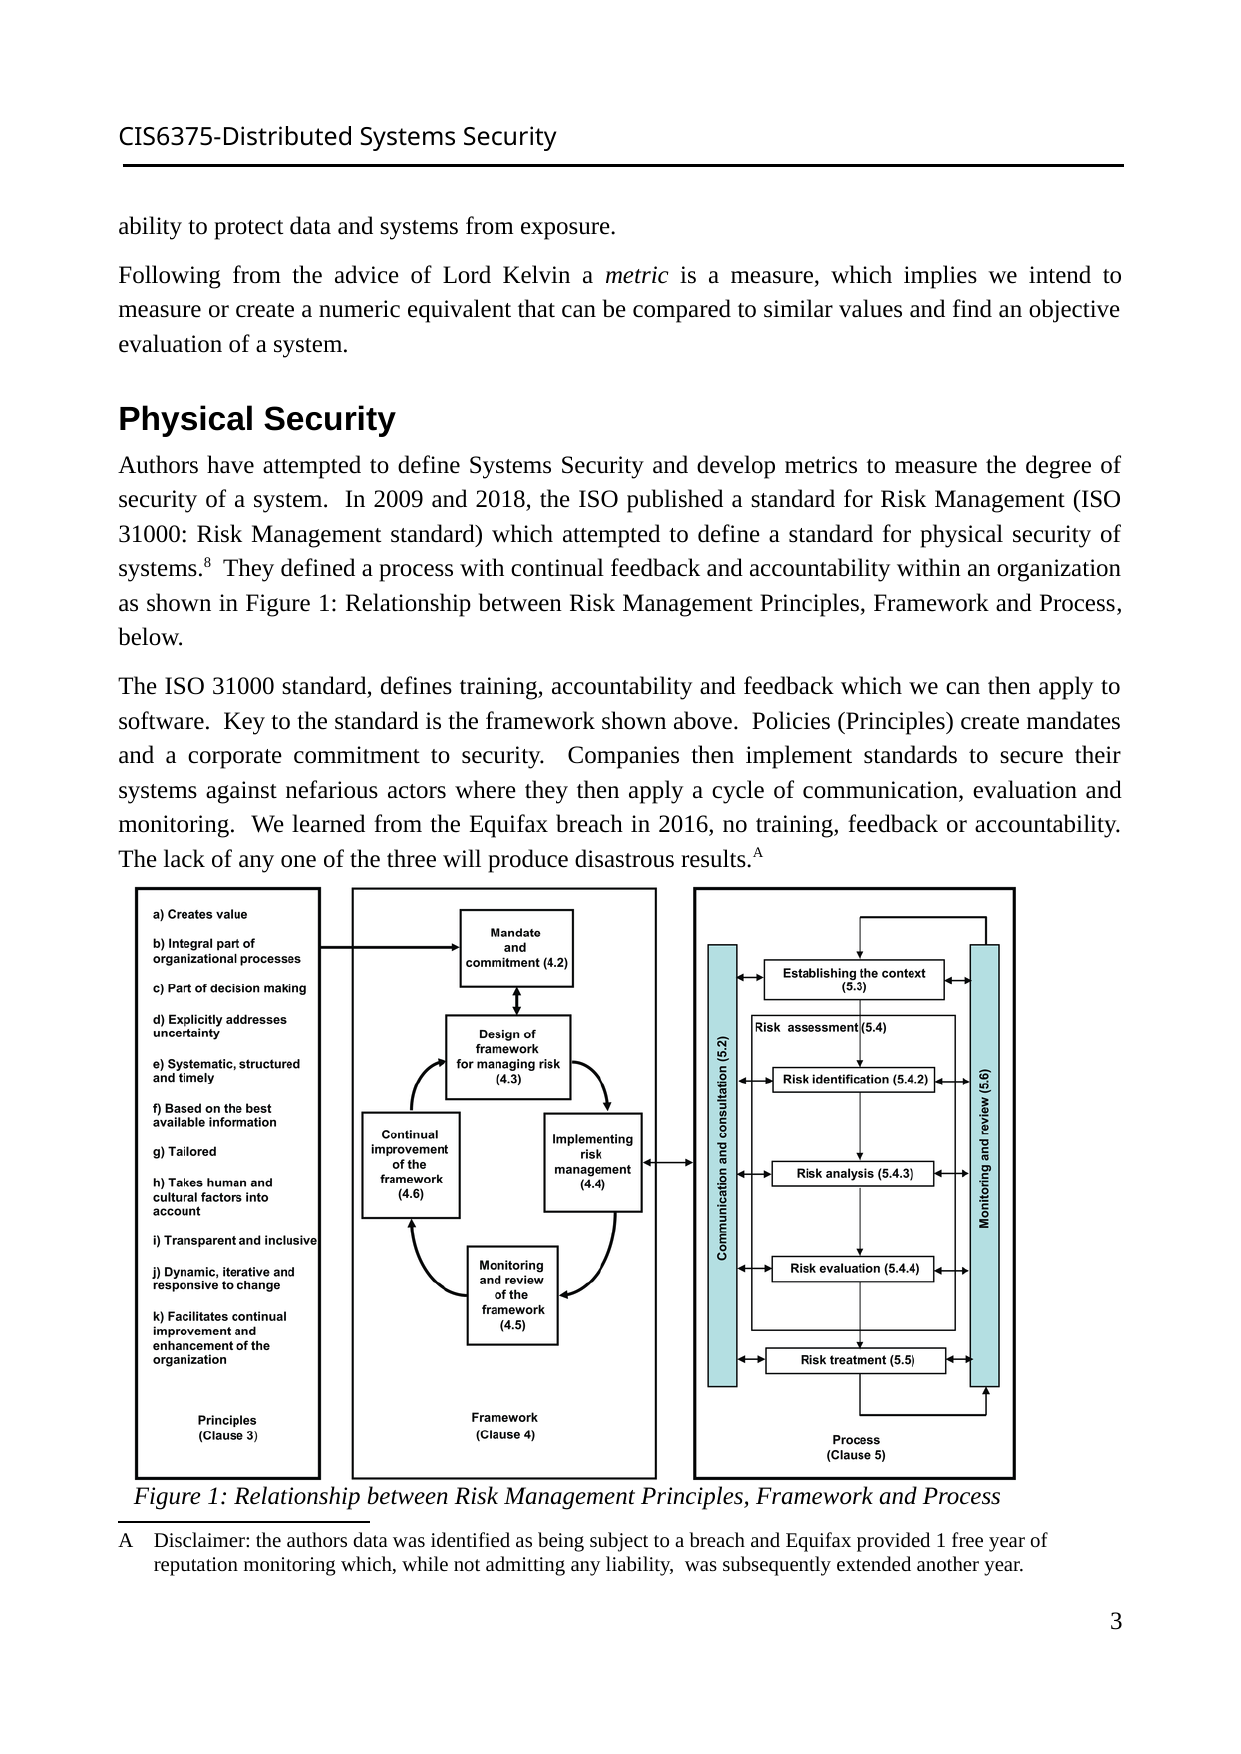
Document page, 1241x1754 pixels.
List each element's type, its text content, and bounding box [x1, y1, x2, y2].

text ability to protect data and systems from exposure. [118, 211, 1122, 240]
text Disclaimer: the authors data was identified as being subject to a breach and Equifax provided 1 free year of reputation monitoring which, while not admitting any liability, was subsequently extended another year. [118, 1528, 1122, 1576]
text Authors have attempted to define Systems Security and develop metrics to measure the degree of security of a system. In 2009 and 2018, the ISO published a standard for Risk Management (ISO 31000: Risk Management standard) which attempted to define a standard for physical security of systems. They defined a process with continual feedback and accountability within an organization as shown in Figure 1: Relationship between Risk Management Principles, Framework and Process, below. [118, 450, 1122, 651]
text Following from the advice of Lord Kelvin a metric is a measure, which implies we intend to measure or create a numeric equivalent that can be compared to similar values and find an objective evaluation of a system. [118, 260, 1122, 358]
picture [133, 885, 1017, 1481]
text The ISO 31000 standard, defines training, accountability and feedback which we can then apply to software. Key to the standard is the framework shown above. Policies (Principles) create mandates and a corporate commitment to security. Companies then implement standards to secure their systems against nefarious actors where they then apply a cycle of communication, evaluation and monitoring. We learned from the Equifax breach in 2016, no training, feedback or accountability. The lack of any one of the three will produce disastrous results. [118, 671, 1122, 886]
subtitle Physical Security [118, 399, 1122, 437]
text Figure 1: Relationship between Risk Management Principles, Framework and Process [134, 886, 1072, 1510]
